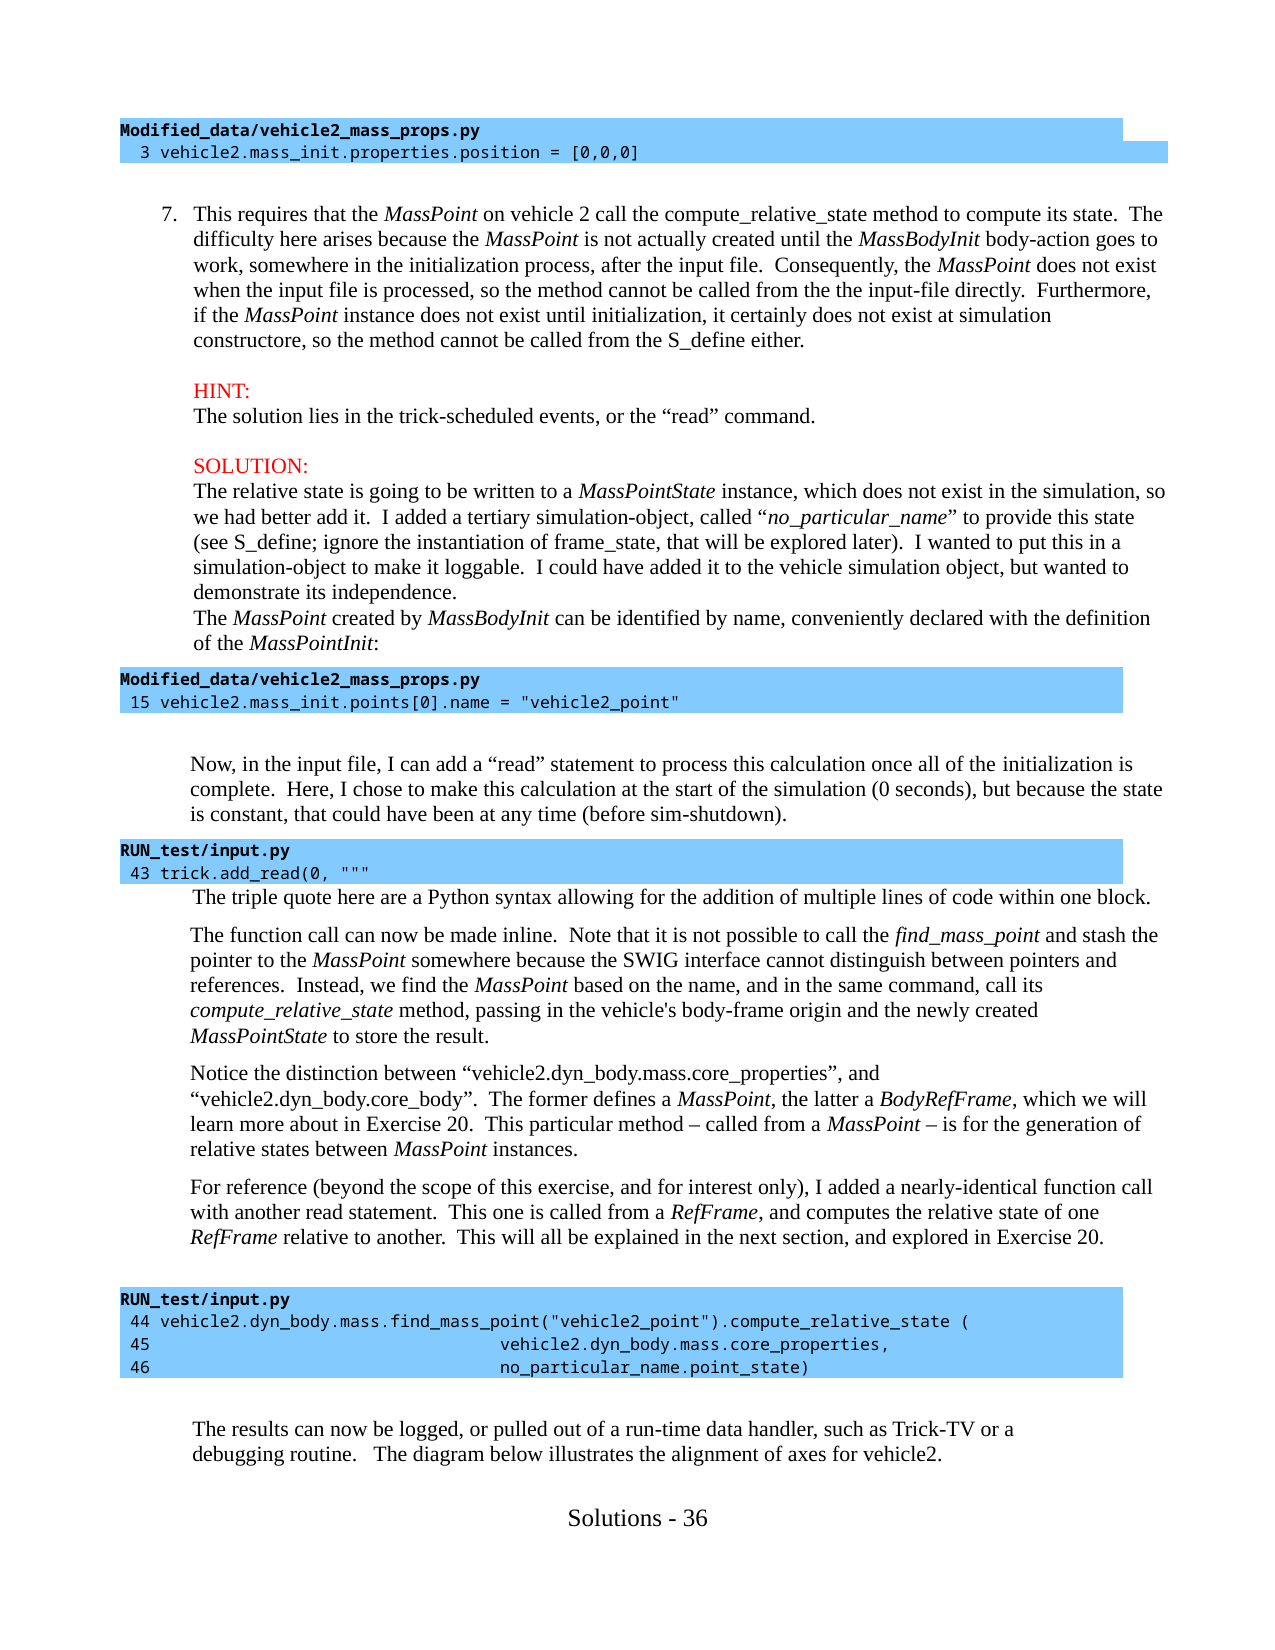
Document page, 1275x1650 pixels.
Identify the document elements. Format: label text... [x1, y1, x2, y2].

text For reference (beyond the scope of this exercise, and for interest only), I added a nearly-identical function call with another read statement. This one is called from a RefFrame, and computes the relative state of one RefFrame relative to another. This will all be explained in the next section, and explored in Exercise 20. [190, 1174, 1168, 1274]
text Modified_data/vehicle2_mass_props.py [120, 118, 1123, 141]
text RUN_test/input.py [120, 1287, 1123, 1310]
text 43 trick.add_read(0, """ [120, 861, 1123, 884]
text Now, in the input file, I can add a “read” statement to process this calculation once all of the initialization is complete. Here, I chose to make this calculation at the start of the simulation (0 seconds), but because the state is constant, that could have been at any time (before sim-shutdown). [190, 751, 1168, 826]
text Notice the distinction between “vehicle2.dyn_body.mass.core_properties”, and “vehicle2.dyn_body.core_body”. The former defines a MassPoint, the latter a BodyRefFrame, which we will learn more about in Exercise 20. This particular method – called from a MassPoint – is for the generation of relative states between MassPoint instances. [190, 1060, 1168, 1161]
text The function call can now be made inline. Note that it is not possible to call the find_mass_point and stash the pointer to the MassPoint somewhere because the SWIG interface cannot distinguish between pointers and references. Instead, we find the MassPoint based on the name, and in the same command, call its compute_relative_state method, passing in the vehicle's body-frame origin and the newly created MassPointState to store the result. [190, 922, 1168, 1048]
text 46 no_particular_name.point_state) [120, 1355, 1123, 1378]
text Modified_data/vehicle2_mass_props.py [120, 667, 1123, 690]
text 45 vehicle2.dyn_body.mass.core_properties, [120, 1332, 1123, 1355]
text The triple quote here are a Python syntax allowing for the addition of multiple lines of code within one block. [118, 884, 1168, 909]
text 3 vehicle2.mass_init.properties.position = [0,0,0] [120, 141, 1168, 163]
text 44 vehicle2.dyn_body.mass.find_mass_point("vehicle2_point").compute_relative_state ( [120, 1310, 1123, 1332]
text 15 vehicle2.mass_init.points[0].name = "vehicle2_point" [120, 690, 1123, 713]
text The results can now be logged, or pulled out of a run-time data handler, such as Trick-TV or a debugging routine. The diagram below illustrates the alignment of axes for vehicle2. [118, 1416, 1168, 1466]
list This requires that the MassPoint on vehicle 2 call the compute_relative_state method to compute its state. The difficulty here arises because the MassPoint is not actually created until the MassBodyInit body-action goes to work, somewhere in the initialization process, after the input file. Consequently, the MassPoint does not exist when the input file is processed, so the method cannot be called from the the input-file directly. Furthermore, if the MassPoint instance does not exist until initialization, it certainly does not exist at simulation constructore, so the method cannot be called from the S_define either. HINT: The solution lies in the trick-scheduled events, or the “read” command. SOLUTION: The relative state is going to be written to a MassPointState instance, which does not exist in the simulation, so we had better add it. I added a tertiary simulation-object, called “no_particular_name” to provide this state (see S_define; ignore the instantiation of frame_state, that will be explored later). I wanted to put this in a simulation-object to make it loggable. I could have added it to the vehicle simulation object, but wanted to demonstrate its independence. The MassPoint created by MassBodyInit can be identified by name, conveniently declared with the definition of the MassPointInit: [156, 201, 1168, 655]
text RUN_test/input.py [120, 839, 1123, 861]
